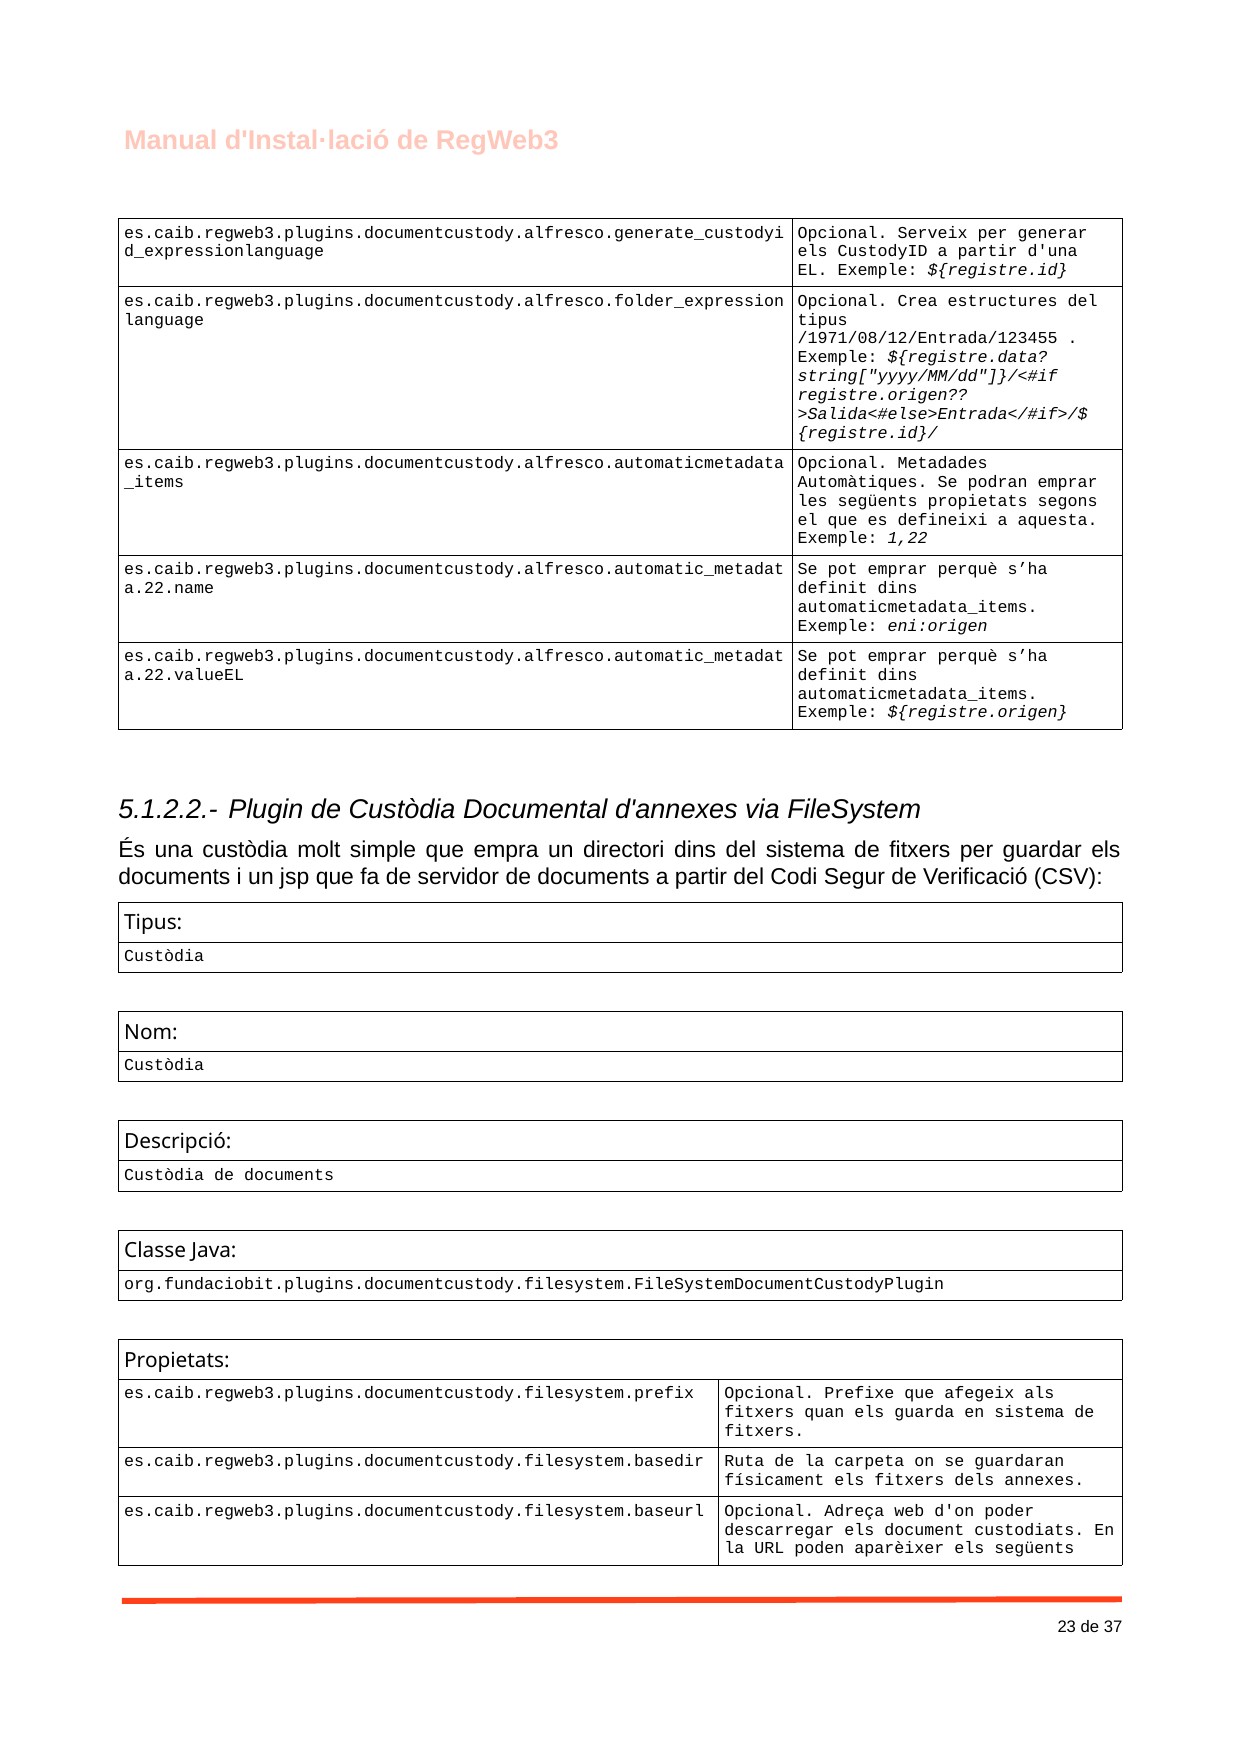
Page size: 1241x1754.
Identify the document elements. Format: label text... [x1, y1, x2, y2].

table_header Nom: [119, 1012, 1122, 1051]
table_cell es.caib.regweb3.plugins.documentcustody.filesystem.baseurl [119, 1497, 718, 1564]
table_cell es.caib.regweb3.plugins.documentcustody.alfresco.automaticmetadata_items [119, 450, 792, 555]
table_cell es.caib.regweb3.plugins.documentcustody.alfresco.automatic_metadata.22.valueEL [119, 643, 792, 729]
subtitle Plugin de Custòdia Documental d'annexes via FileSystem [118, 793, 1122, 824]
table_cell Opcional. Prefixe que afegeix als fitxers quan els guarda en sistema de fitxers. [719, 1380, 1122, 1447]
table_cell Opcional. Metadades Automàtiques. Se podran emprar les següents propietats segons el que es defineixi a aquesta. Exemple: 1,22 [793, 450, 1122, 555]
text És una custòdia molt simple que empra un directori dins del sistema de fitxers per guardar els documents i un jsp que fa de servidor de documents a partir del Codi Segur de Verificació (CSV): [118, 836, 1122, 889]
table_cell es.caib.regweb3.plugins.documentcustody.filesystem.prefix [119, 1380, 718, 1447]
table_header Classe Java: [119, 1231, 1122, 1270]
table_cell Se pot emprar perquè s’ha definit dins automaticmetadata_items. Exemple: ${registre.origen} [793, 643, 1122, 729]
table_cell Ruta de la carpeta on se guardaran físicament els fitxers dels annexes. [719, 1448, 1122, 1496]
table_cell org.fundaciobit.plugins.documentcustody.filesystem.FileSystemDocumentCustodyPlugin [119, 1271, 1122, 1300]
table_cell es.caib.regweb3.plugins.documentcustody.alfresco.automatic_metadata.22.name [119, 556, 792, 642]
table_cell Se pot emprar perquè s’ha definit dins automaticmetadata_items. Exemple: eni:origen [793, 556, 1122, 642]
table_cell es.caib.regweb3.plugins.documentcustody.filesystem.basedir [119, 1448, 718, 1496]
table_cell Custòdia de documents [119, 1161, 1122, 1191]
table_cell Opcional. Crea estructures del tipus /1971/08/12/Entrada/123455 . Exemple: ${registre.data?string["yyyy/MM/dd"]}/<#if registre.origen??>Salida<#else>Entrada</#if>/${registre.id}/ [793, 287, 1122, 449]
table_cell es.caib.regweb3.plugins.documentcustody.alfresco.generate_custodyid_expressionlanguage [119, 219, 792, 286]
table_header Descripció: [119, 1121, 1122, 1160]
table_cell es.caib.regweb3.plugins.documentcustody.alfresco.folder_expressionlanguage [119, 287, 792, 449]
table_cell Custòdia [119, 943, 1122, 972]
table_cell Custòdia [119, 1052, 1122, 1081]
table_header Propietats: [119, 1340, 1122, 1379]
table_cell Opcional. Adreça web d'on poder descarregar els document custodiats. En la URL poden aparèixer els següents [719, 1497, 1122, 1564]
table_cell Opcional. Serveix per generar els CustodyID a partir d'una EL. Exemple: ${registre.id} [793, 219, 1122, 286]
table_header Tipus: [119, 903, 1122, 942]
